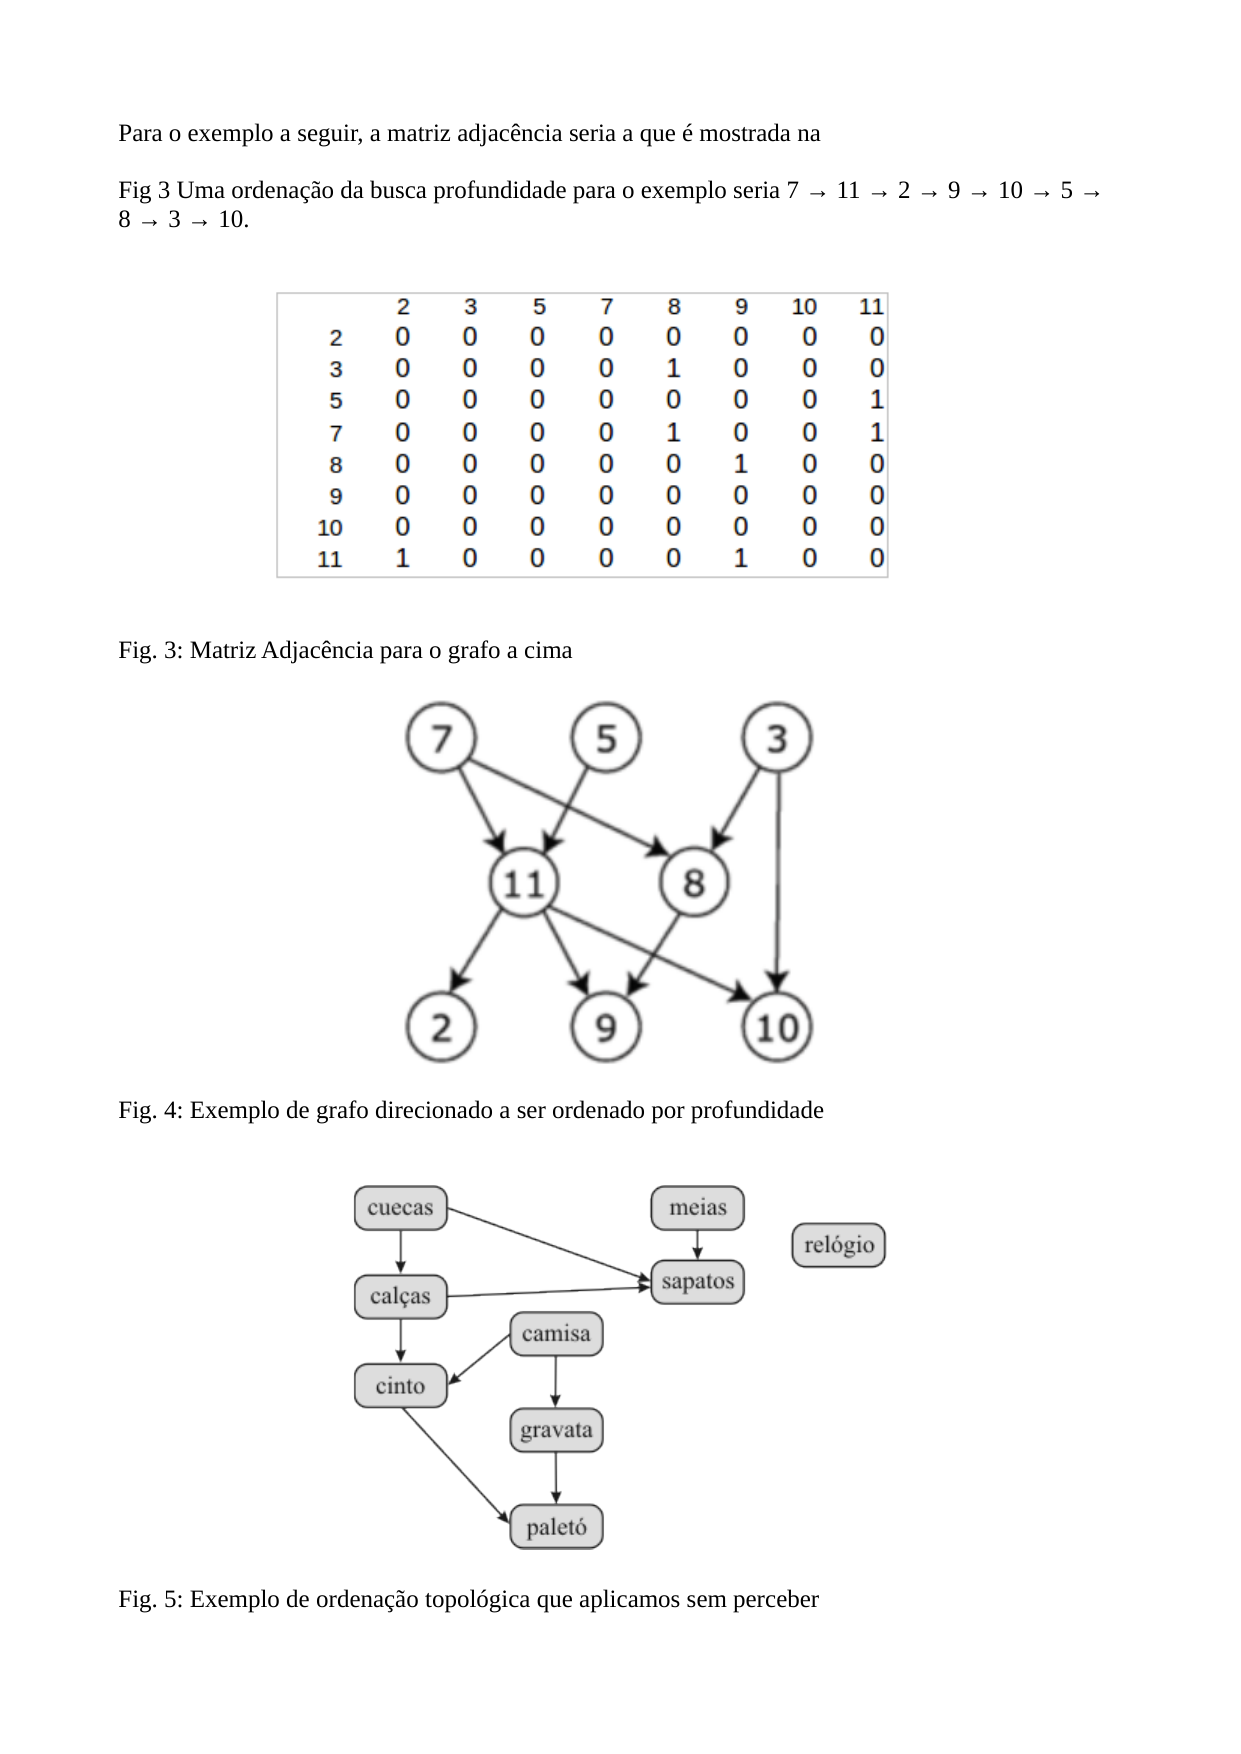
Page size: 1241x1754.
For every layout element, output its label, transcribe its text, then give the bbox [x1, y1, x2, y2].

text Fig. 5: Exemplo de ordenação topológica que aplicamos sem perceber [118, 1584, 1122, 1613]
text Fig 3 Uma ordenação da busca profundidade para o exemplo seria 7 → 11 → 2 → 9 → 10 → 5 → 8 → 3 → 10. [118, 176, 1122, 233]
text Para o exemplo a seguir, a matriz adjacência seria a que é mostrada na [118, 118, 1122, 147]
text Fig. 4: Exemplo de grafo direcionado a ser ordenado por profundidade [118, 1096, 1122, 1124]
picture [397, 693, 819, 1075]
text Fig. 3: Matriz Adjacência para o grafo a cima [118, 636, 1122, 664]
picture [353, 1185, 887, 1550]
picture [275, 291, 892, 583]
